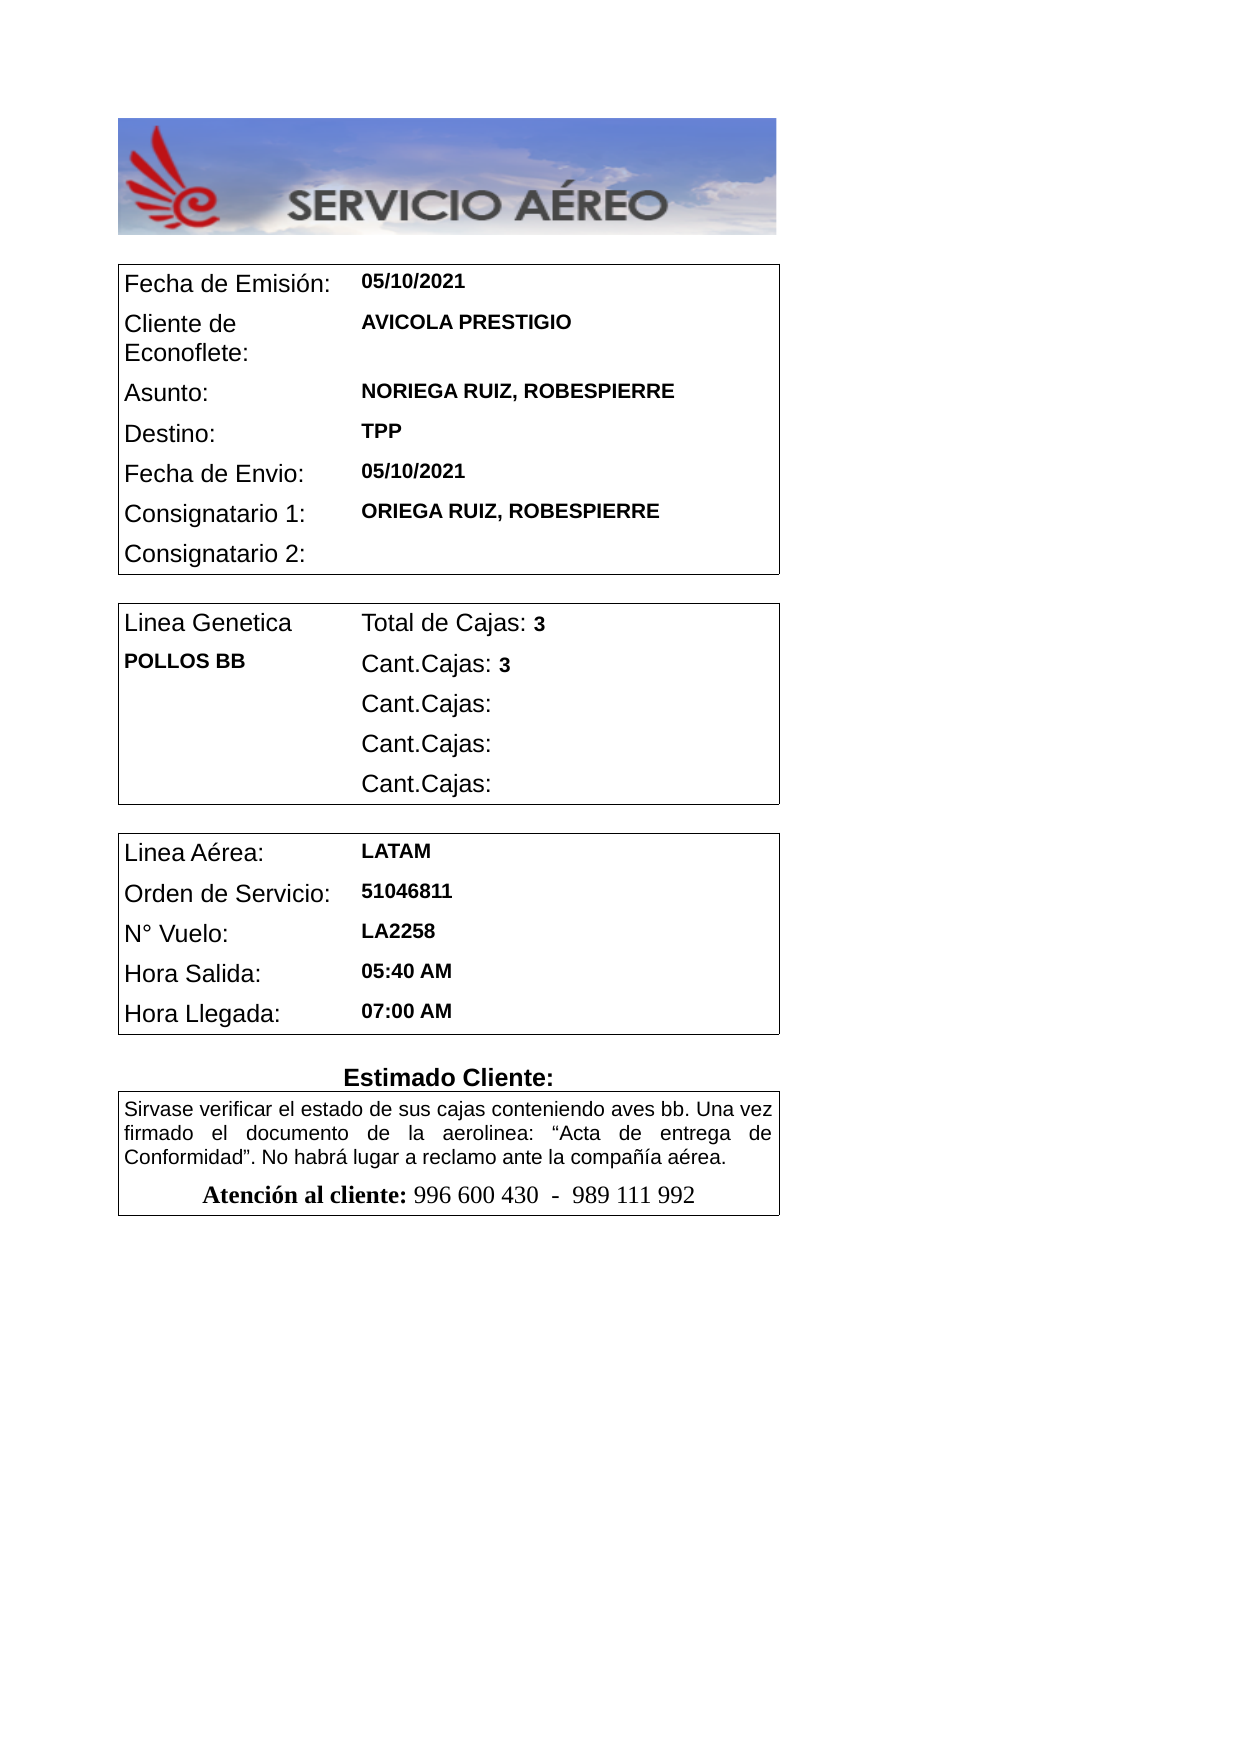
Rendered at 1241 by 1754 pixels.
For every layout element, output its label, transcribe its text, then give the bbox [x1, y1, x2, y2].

table_cell Hora Llegada: [119, 994, 356, 1034]
table_cell Linea Aérea: [119, 834, 356, 873]
table_cell LATAM [356, 834, 779, 873]
table_cell Cant.Cajas: 3 [356, 643, 779, 683]
table_header Fecha de Emisión: [119, 265, 356, 304]
table_cell [119, 764, 356, 804]
table_cell Fecha de Envio: [119, 453, 356, 493]
table_cell LA2258 [356, 913, 779, 953]
table_cell [119, 683, 356, 723]
table_cell Destino: [119, 413, 356, 453]
table_cell Consignatario 2: [119, 534, 356, 574]
table_cell [118, 575, 356, 603]
table_cell Consignatario 1: [119, 493, 356, 533]
table_cell 05:40 AM [356, 953, 779, 993]
table_cell Linea Genetica [119, 604, 356, 643]
table_cell [118, 805, 356, 833]
table_cell Cant.Cajas: [356, 683, 779, 723]
table_cell ORIEGA RUIZ, ROBESPIERRE [356, 493, 779, 533]
table_cell TPP [356, 413, 779, 453]
table_cell N° Vuelo: [119, 913, 356, 953]
table_cell Cant.Cajas: [356, 764, 779, 804]
table_cell [356, 805, 779, 833]
table_cell Sirvase verificar el estado de sus cajas conteniendo aves bb. Una vez firmado el documento de la aerolinea: “Acta de entrega de Conformidad”. No habrá lugar a reclamo ante la compañía aérea. [119, 1092, 779, 1175]
table_cell [356, 534, 779, 574]
picture [118, 118, 777, 235]
table_cell NORIEGA RUIZ, ROBESPIERRE [356, 373, 779, 413]
table_cell Orden de Servicio: [119, 873, 356, 913]
table_cell POLLOS BB [119, 643, 356, 683]
table_cell 51046811 [356, 873, 779, 913]
table_cell Hora Salida: [119, 953, 356, 993]
table_cell Total de Cajas: 3 [356, 604, 779, 643]
table_cell 07:00 AM [356, 994, 779, 1034]
table_cell 05/10/2021 [356, 453, 779, 493]
table_cell Estimado Cliente: [118, 1035, 779, 1091]
table_cell Asunto: [119, 373, 356, 413]
table_cell Cant.Cajas: [356, 723, 779, 763]
table_cell [356, 575, 779, 603]
table_cell AVICOLA PRESTIGIO [356, 304, 779, 373]
table_cell Atención al cliente: 996 600 430 - 989 111 992 [119, 1175, 779, 1215]
table_header 05/10/2021 [356, 265, 779, 304]
table_cell Cliente de Econoflete: [119, 304, 356, 373]
table_cell [119, 723, 356, 763]
